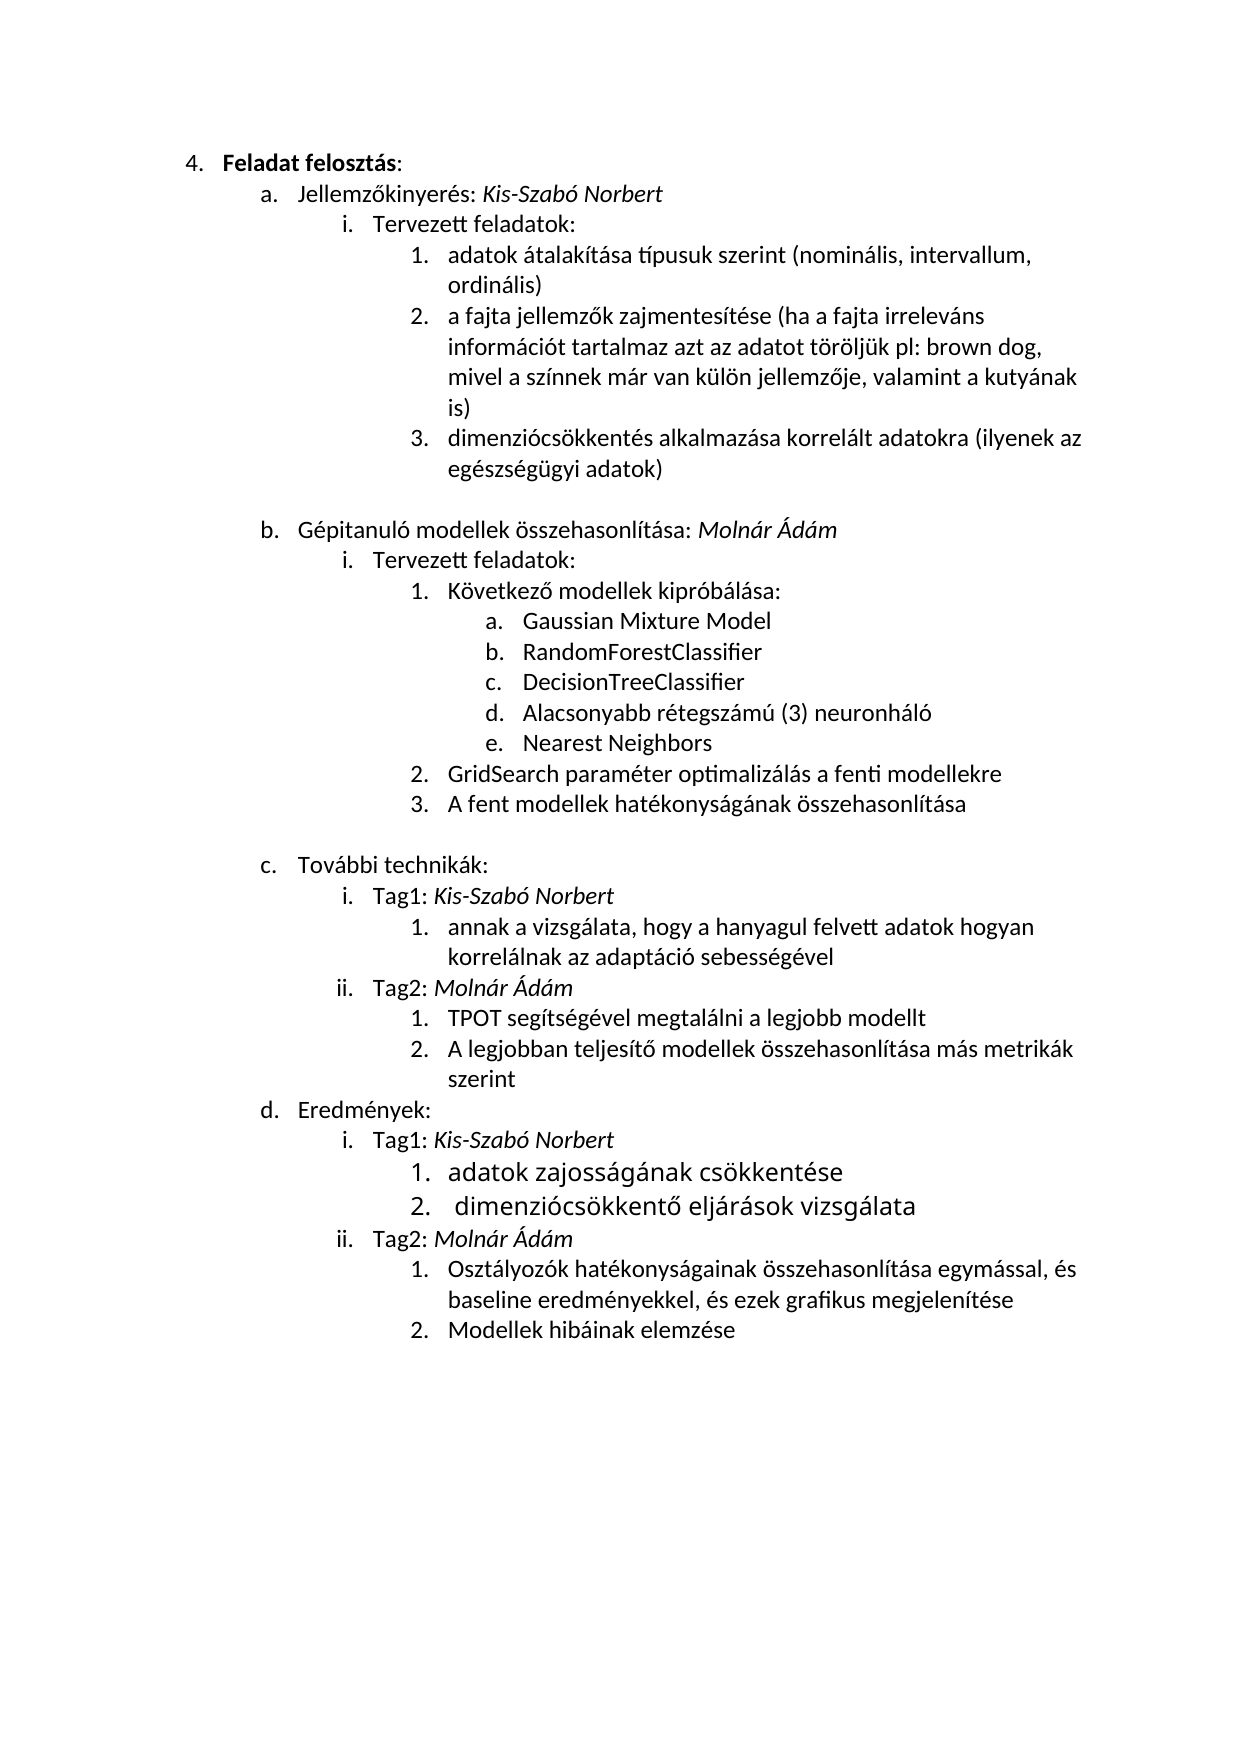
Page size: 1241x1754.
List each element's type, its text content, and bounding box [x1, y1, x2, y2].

list annak a vizsgálata, hogy a hanyagul felvett adatok hogyan korrelálnak az adaptáció sebességével [410, 911, 1093, 972]
list TPOT segítségével megtalálni a legjobb modellt [410, 1002, 1093, 1033]
list Jellemzőkinyerés: Kis-Szabó Norbert [260, 178, 1093, 209]
list Nearest Neighbors [485, 727, 1093, 758]
list Feladat felosztás: [185, 148, 1093, 178]
list adatok zajosságának csökkentése [410, 1155, 1093, 1189]
list dimenziócsökkentő eljárások vizsgálata [410, 1189, 1093, 1223]
list Tervezett feladatok: [354, 209, 1093, 239]
list GridSearch paraméter optimalizálás a fenti modellekre [410, 758, 1093, 788]
list RandomForestClassifier [485, 636, 1093, 666]
list Alacsonyabb rétegszámú (3) neuronháló [485, 697, 1093, 727]
list dimenziócsökkentés alkalmazása korrelált adatokra (ilyenek az egészségügyi adatok) [410, 422, 1093, 483]
list Eredmények: [260, 1094, 1093, 1124]
list Tervezett feladatok: [354, 544, 1093, 575]
list További technikák: [260, 849, 1093, 880]
list Tag2: Molnár Ádám [354, 972, 1093, 1002]
list Modellek hibáinak elemzése [410, 1314, 1093, 1345]
list Tag1: Kis-Szabó Norbert [354, 1124, 1093, 1155]
list Gépitanuló modellek összehasonlítása: Molnár Ádám [260, 514, 1093, 544]
list a fajta jellemzők zajmentesítése (ha a fajta irreleváns információt tartalmaz azt az adatot töröljük pl: brown dog, mivel a színnek már van külön jellemzője, valamint a kutyának is) [410, 300, 1093, 422]
list Gaussian Mixture Model [485, 605, 1093, 636]
list Tag1: Kis-Szabó Norbert [354, 880, 1093, 911]
list Osztályozók hatékonyságainak összehasonlítása egymással, és baseline eredményekkel, és ezek grafikus megjelenítése [410, 1253, 1093, 1314]
list Következő modellek kipróbálása: [410, 575, 1093, 605]
list A fent modellek hatékonyságának összehasonlítása [410, 788, 1093, 819]
list Tag2: Molnár Ádám [354, 1223, 1093, 1253]
list DecisionTreeClassifier [485, 666, 1093, 697]
list adatok átalakítása típusuk szerint (nominális, intervallum, ordinális) [410, 239, 1093, 300]
list A legjobban teljesítő modellek összehasonlítása más metrikák szerint [410, 1033, 1093, 1094]
